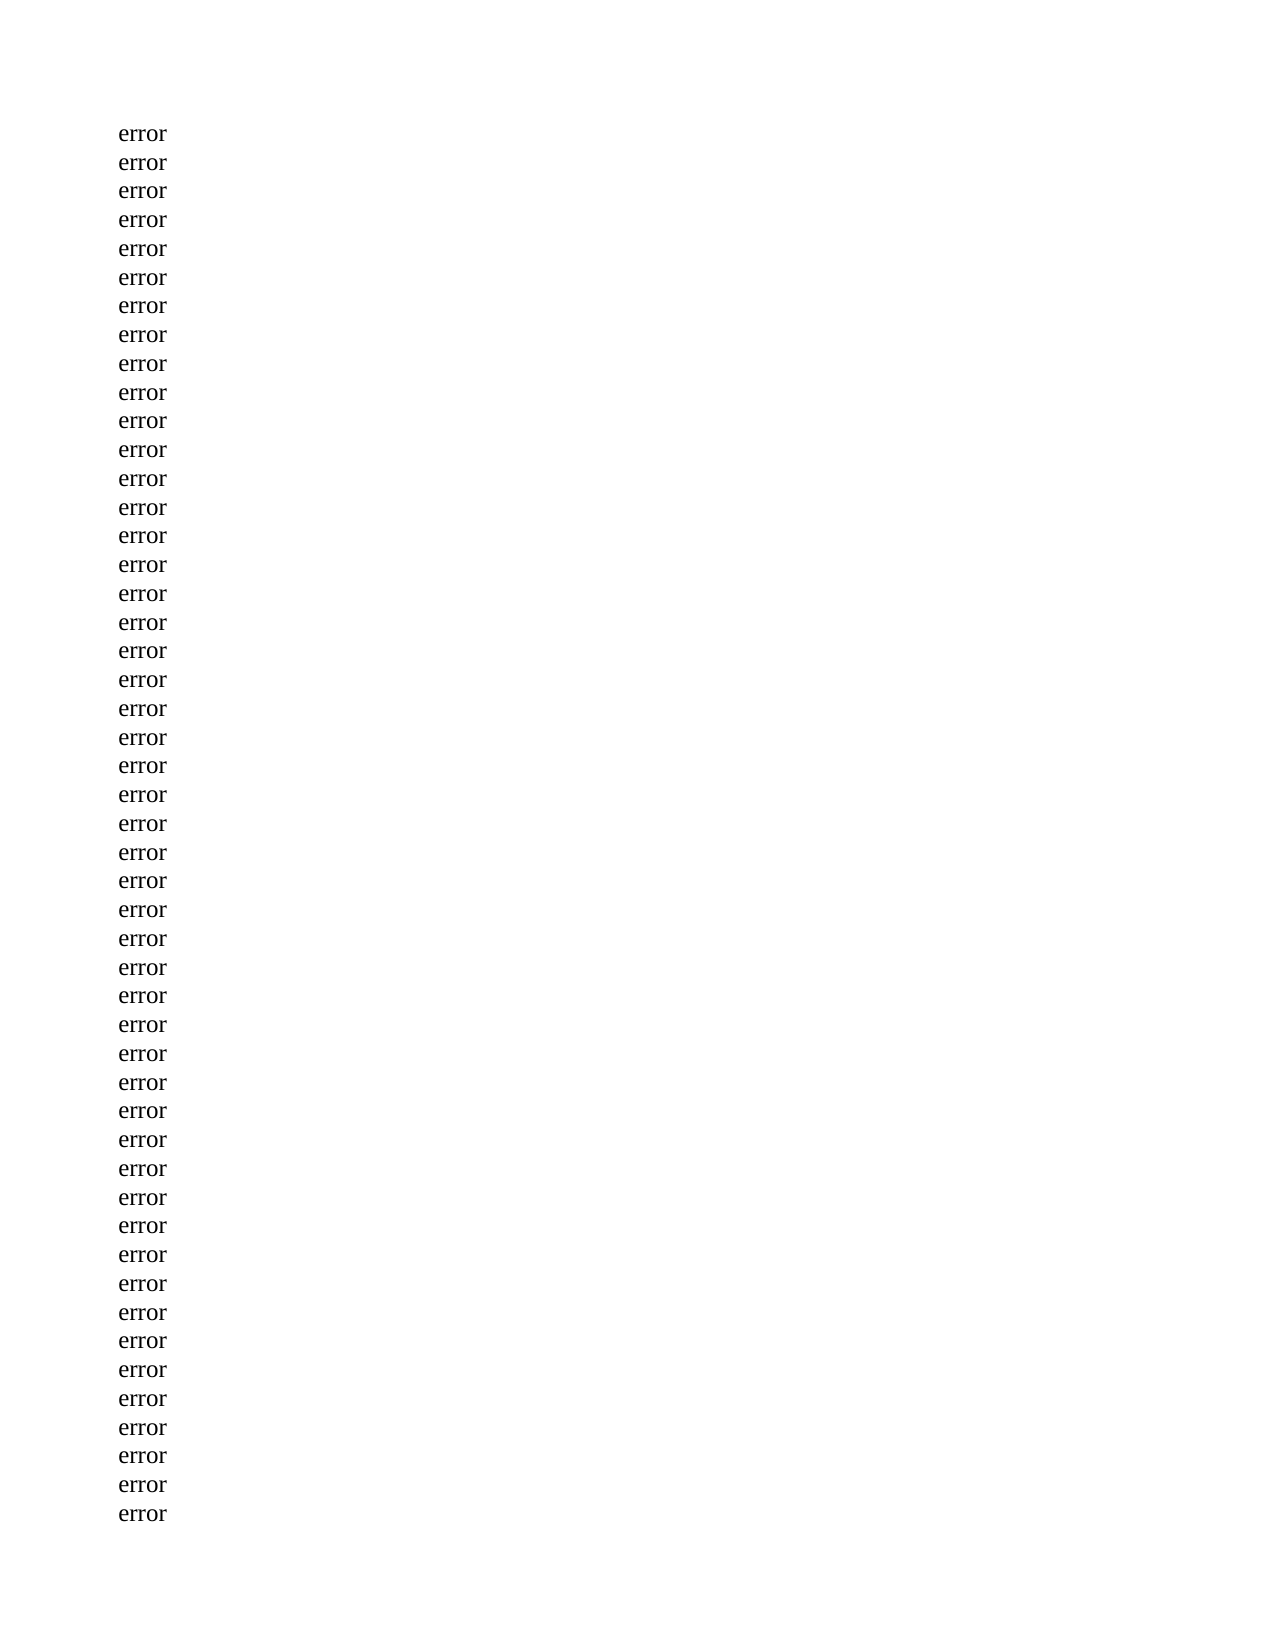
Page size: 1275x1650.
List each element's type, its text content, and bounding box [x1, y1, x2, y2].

text error [118, 1469, 1157, 1498]
text error [118, 837, 1157, 866]
text error [118, 1239, 1157, 1268]
text error [118, 1038, 1157, 1067]
text error [118, 549, 1157, 578]
text error [118, 291, 1157, 319]
text error [118, 607, 1157, 636]
text error [118, 1498, 1157, 1527]
text error [118, 636, 1157, 664]
text error [118, 1182, 1157, 1211]
text error [118, 262, 1157, 291]
text error [118, 578, 1157, 607]
text error [118, 147, 1157, 176]
text error [118, 204, 1157, 233]
text error [118, 1297, 1157, 1326]
text error [118, 722, 1157, 751]
text error [118, 406, 1157, 434]
text error [118, 923, 1157, 952]
text error [118, 1009, 1157, 1038]
text error [118, 952, 1157, 981]
text error [118, 521, 1157, 549]
text error [118, 233, 1157, 262]
text error [118, 118, 1157, 147]
text error [118, 894, 1157, 923]
text error [118, 1412, 1157, 1441]
text error [118, 693, 1157, 722]
text error [118, 463, 1157, 492]
text error [118, 1211, 1157, 1239]
text error [118, 1383, 1157, 1412]
text error [118, 1124, 1157, 1153]
text error [118, 176, 1157, 204]
text error [118, 1096, 1157, 1124]
text error [118, 348, 1157, 377]
text error [118, 1067, 1157, 1096]
text error [118, 1268, 1157, 1297]
text error [118, 1326, 1157, 1354]
text error [118, 319, 1157, 348]
text error [118, 492, 1157, 521]
text error [118, 1153, 1157, 1182]
text error [118, 377, 1157, 406]
text error [118, 866, 1157, 894]
text error [118, 1354, 1157, 1383]
text error [118, 808, 1157, 837]
text error [118, 434, 1157, 463]
text error [118, 981, 1157, 1009]
text error [118, 779, 1157, 808]
text error [118, 751, 1157, 779]
text error [118, 664, 1157, 693]
text error [118, 1441, 1157, 1469]
